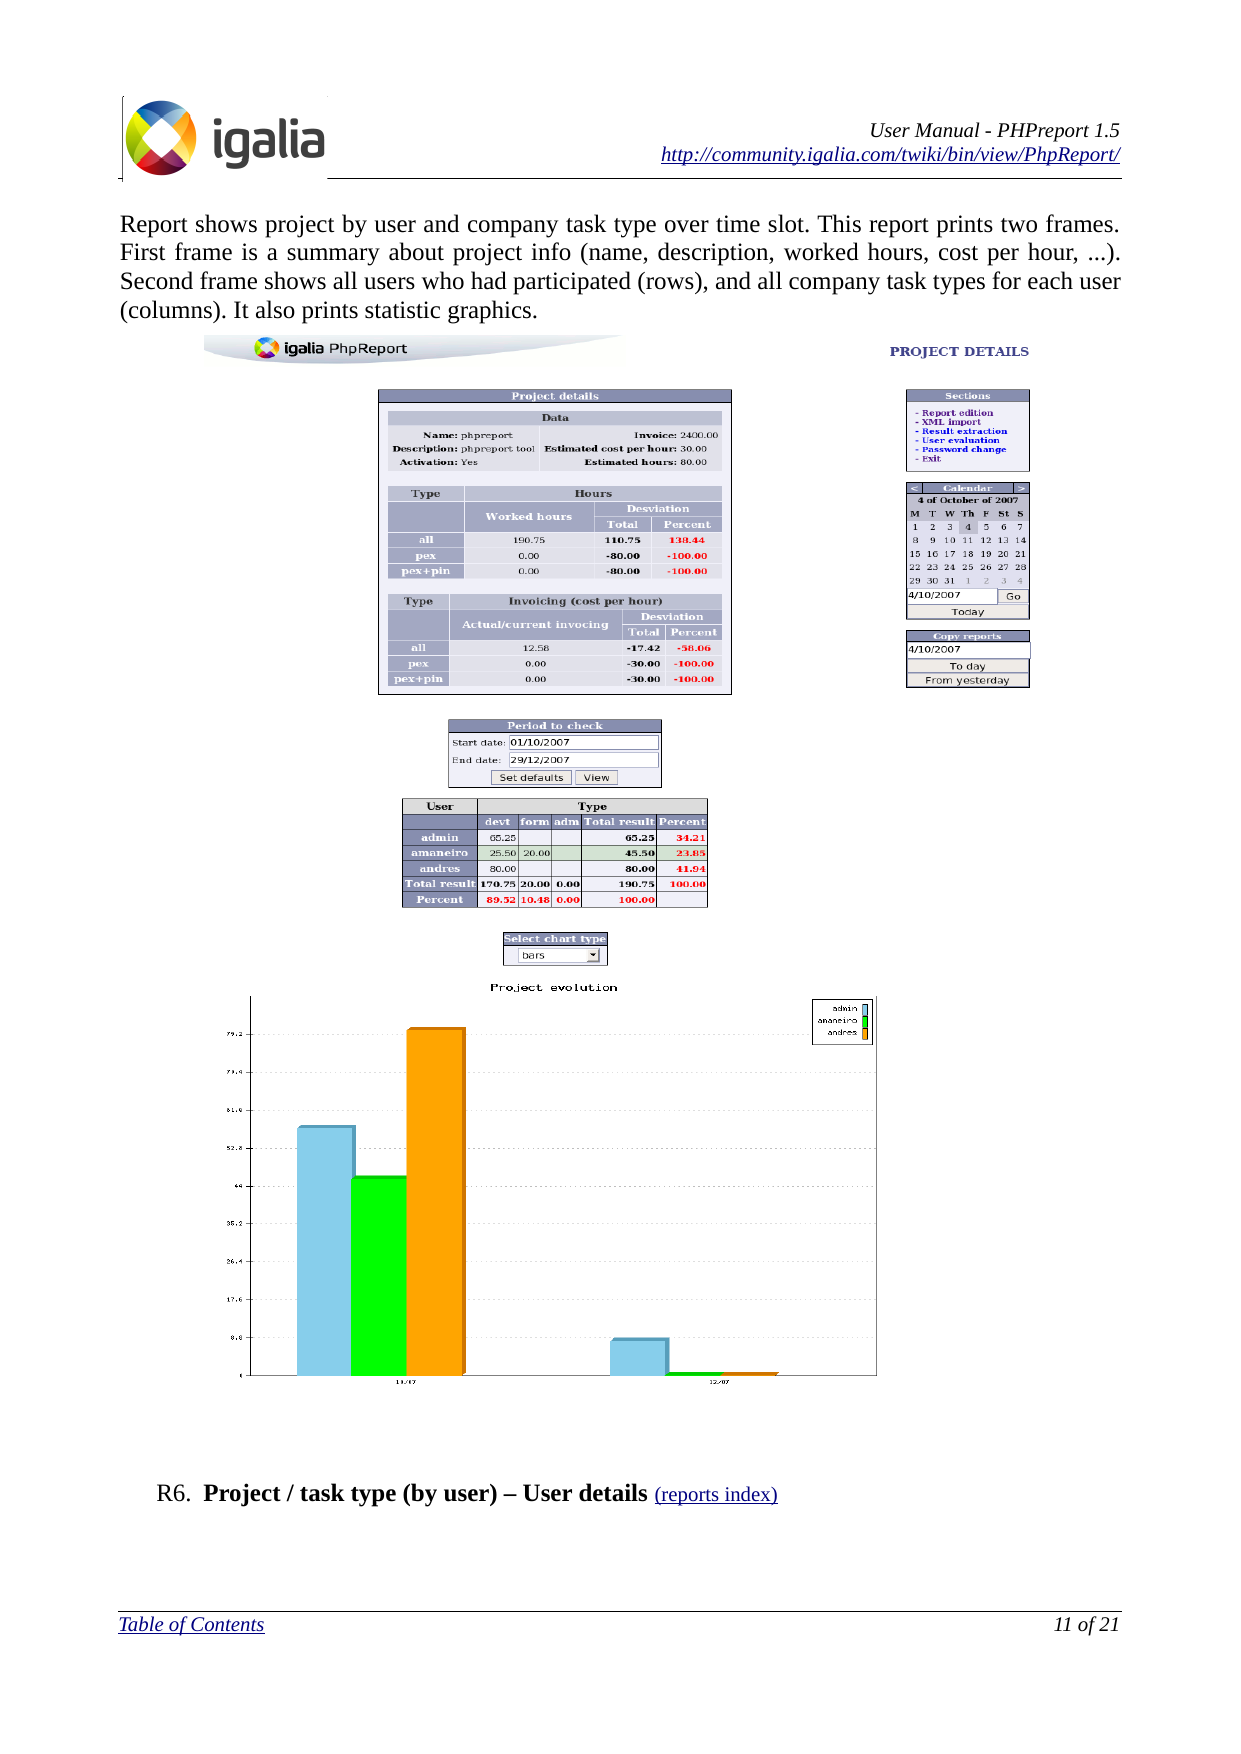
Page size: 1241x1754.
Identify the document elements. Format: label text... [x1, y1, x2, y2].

list Project / task type (by user) – User details (reports index) [156, 1478, 1122, 1507]
picture [122, 96, 328, 182]
picture [204, 335, 1036, 1426]
list Report shows project by user and company task type over time slot. This report prints two frames. First frame is a summary about project info (name, description, worked hours, cost per hour, ...). Second frame shows all users who had participated (rows), and all company task types for each user (columns). It also prints statistic graphics. [82, 209, 1122, 324]
